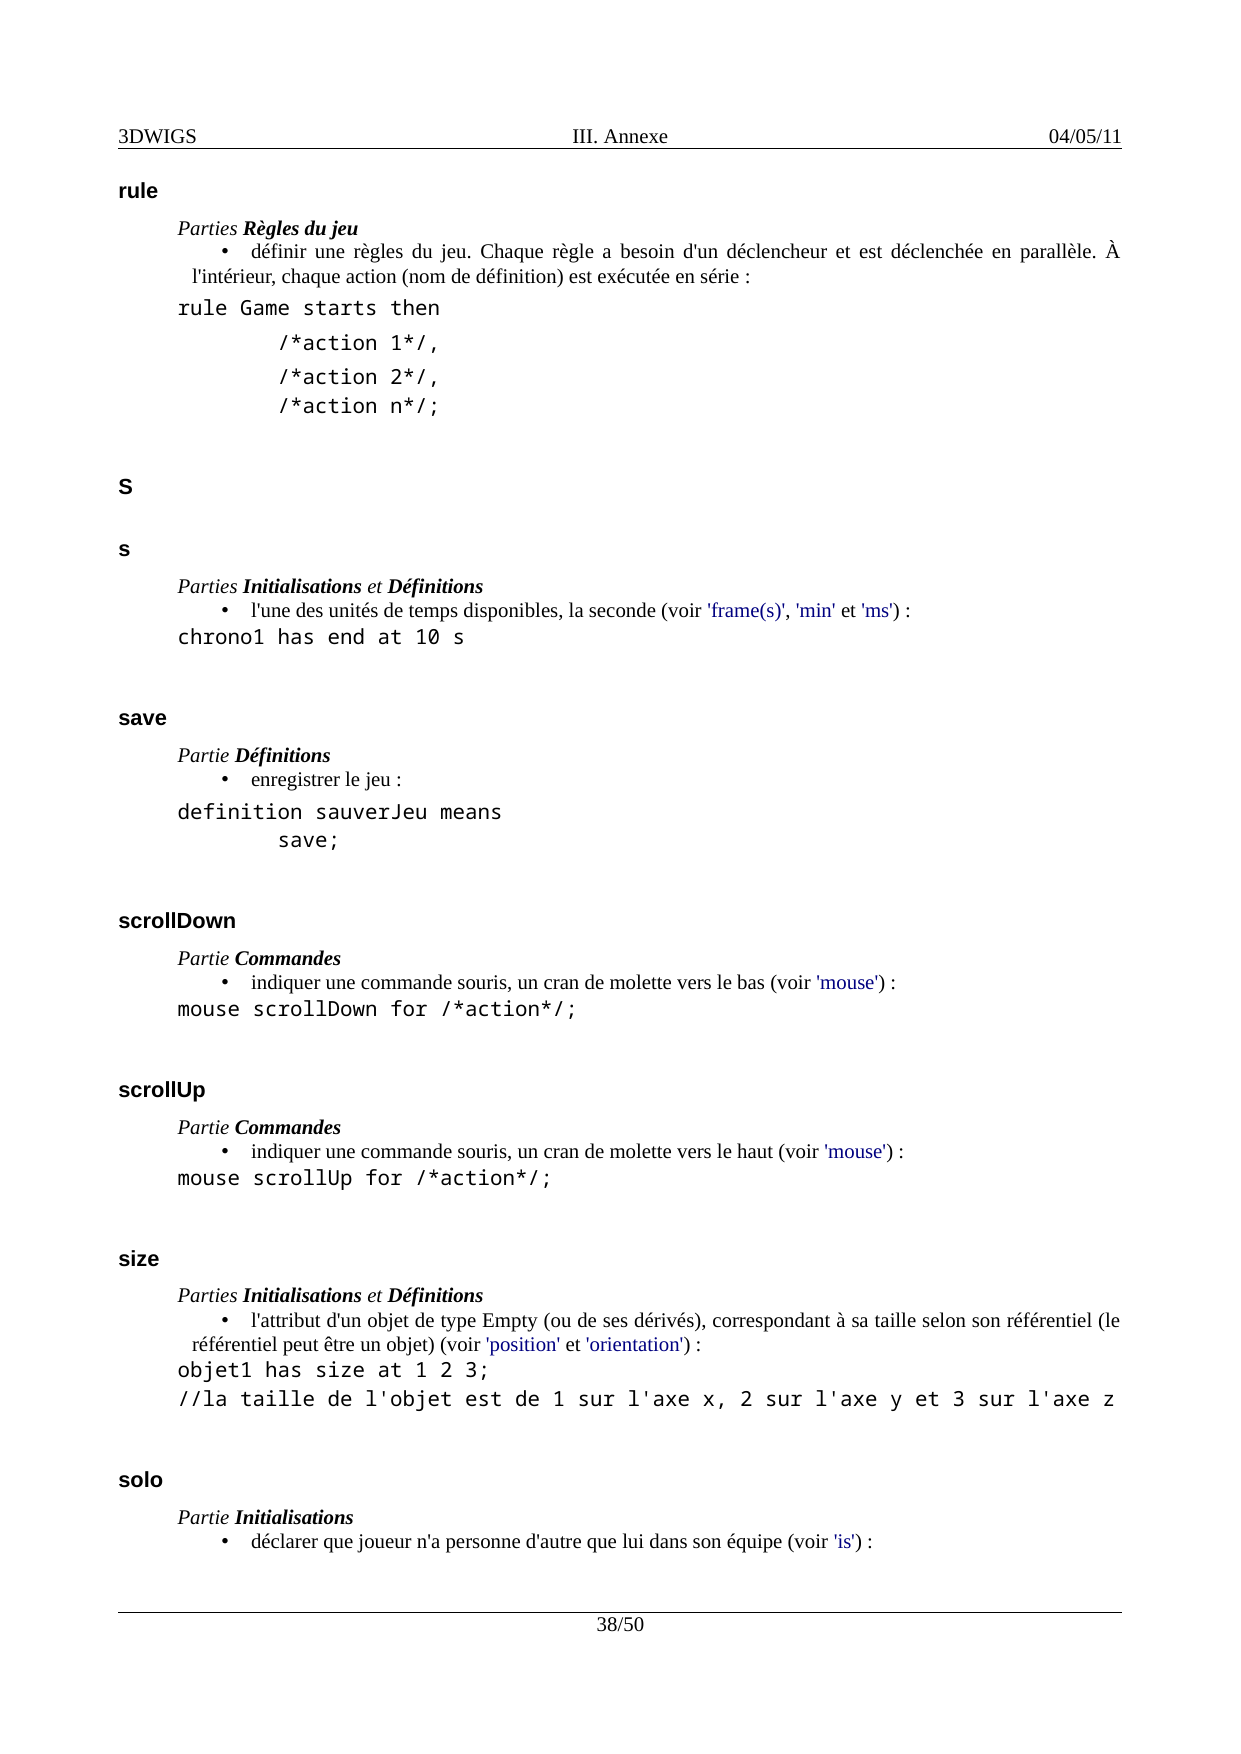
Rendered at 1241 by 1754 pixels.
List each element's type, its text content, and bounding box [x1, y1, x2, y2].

text mouse scrollDown for /*action*/; [118, 994, 1122, 1022]
text mouse scrollUp for /*action*/; [118, 1163, 1122, 1191]
text Parties Initialisations et Définitions [118, 574, 1122, 598]
subtitle size [118, 1246, 1122, 1271]
text /*action 1*/, [118, 328, 1122, 356]
subtitle scrollDown [118, 908, 1122, 933]
subtitle save [118, 705, 1122, 730]
subtitle S [118, 474, 1122, 499]
text //la taille de l'objet est de 1 sur l'axe x, 2 sur l'axe y et 3 sur l'axe z [118, 1384, 1122, 1412]
text definition sauverJeu means [118, 797, 1122, 825]
subtitle s [118, 536, 1122, 562]
text chrono1 has end at 10 s [118, 622, 1122, 651]
text /*action 2*/, [118, 362, 1122, 391]
text save; [118, 825, 1122, 854]
text Partie Définitions [118, 743, 1122, 767]
text Partie Commandes [118, 946, 1122, 970]
subtitle rule [118, 178, 1122, 203]
list l'une des unités de temps disponibles, la seconde (voir 'frame(s)', 'min' et 'ms') : [162, 598, 1122, 622]
text Parties Initialisations et Définitions [118, 1283, 1122, 1307]
list l'attribut d'un objet de type Empty (ou de ses dérivés), correspondant à sa taille selon son référentiel (le référentiel peut être un objet) (voir 'position' et 'orientation') : [162, 1307, 1122, 1356]
list indiquer une commande souris, un cran de molette vers le haut (voir 'mouse') : [162, 1139, 1122, 1163]
list définir une règles du jeu. Chaque règle a besoin d'un déclencheur et est déclenchée en parallèle. À l'intérieur, chaque action (nom de définition) est exécutée en série : [162, 239, 1122, 288]
text Partie Commandes [118, 1115, 1122, 1139]
text /*action n*/; [118, 391, 1122, 419]
subtitle solo [118, 1467, 1122, 1492]
text rule Game starts then [118, 293, 1122, 322]
text Partie Initialisations [118, 1505, 1122, 1529]
list enregistrer le jeu : [162, 767, 1122, 791]
list déclarer que joueur n'a personne d'autre que lui dans son équipe (voir 'is') : [162, 1529, 1122, 1553]
list indiquer une commande souris, un cran de molette vers le bas (voir 'mouse') : [162, 970, 1122, 994]
text Parties Règles du jeu [118, 215, 1122, 239]
text objet1 has size at 1 2 3; [118, 1356, 1122, 1384]
subtitle scrollUp [118, 1077, 1122, 1102]
